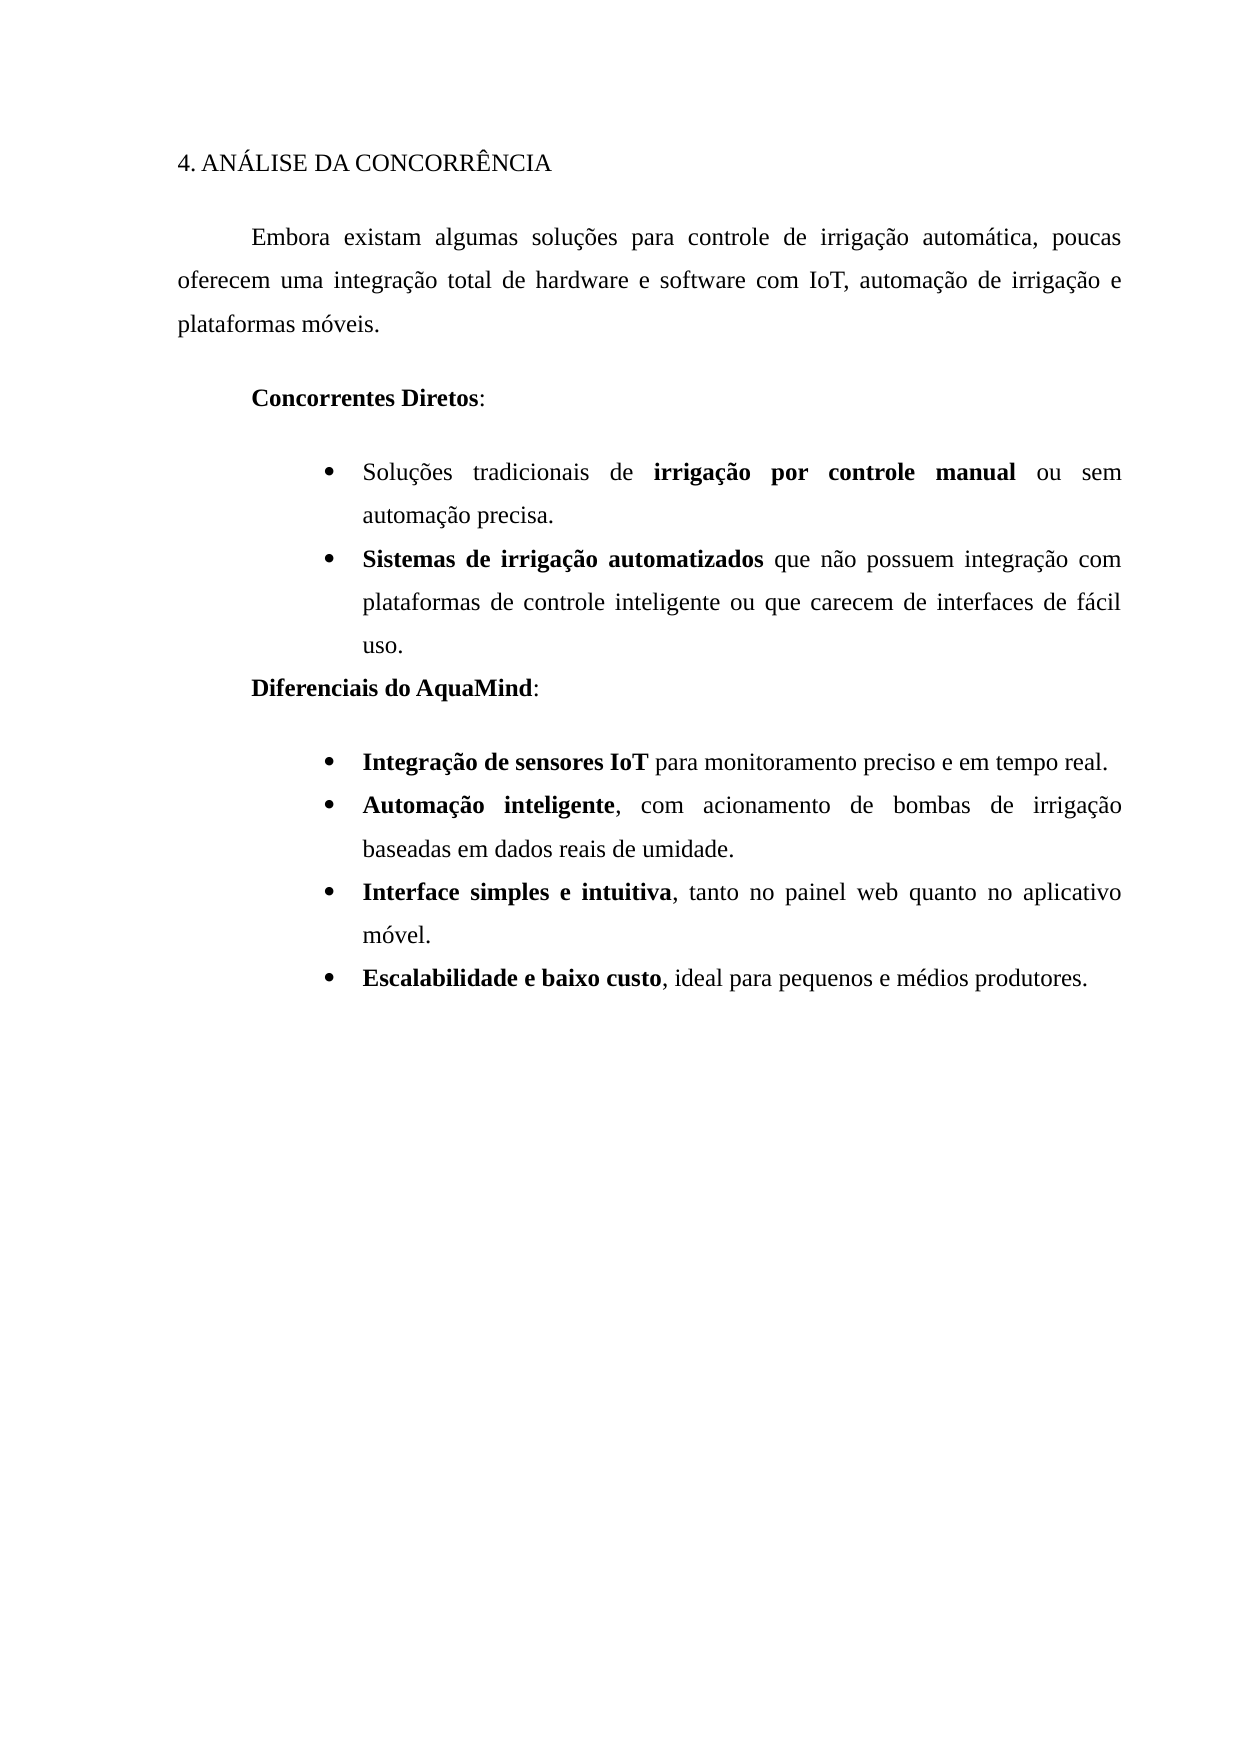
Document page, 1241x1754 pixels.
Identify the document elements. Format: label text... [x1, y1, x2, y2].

list Automação inteligente, com acionamento de bombas de irrigação baseadas em dados reais de umidade. [325, 791, 1122, 862]
list Integração de sensores IoT para monitoramento preciso e em tempo real. [325, 747, 1122, 776]
list Sistemas de irrigação automatizados que não possuem integração com plataformas de controle inteligente ou que carecem de interfaces de fácil uso. [325, 544, 1122, 659]
text Diferenciais do AquaMind: [177, 673, 1122, 702]
text Embora existam algumas soluções para controle de irrigação automática, poucas oferecem uma integração total de hardware e software com IoT, automação de irrigação e plataformas móveis. [177, 222, 1122, 337]
list Interface simples e intuitiva, tanto no painel web quanto no aplicativo móvel. [325, 877, 1122, 949]
list Soluções tradicionais de irrigação por controle manual ou sem automação precisa. [325, 457, 1122, 529]
subtitle 4. Análise da Concorrência [177, 148, 1122, 177]
list Escalabilidade e baixo custo, ideal para pequenos e médios produtores. [325, 963, 1122, 992]
text Concorrentes Diretos: [177, 383, 1122, 412]
